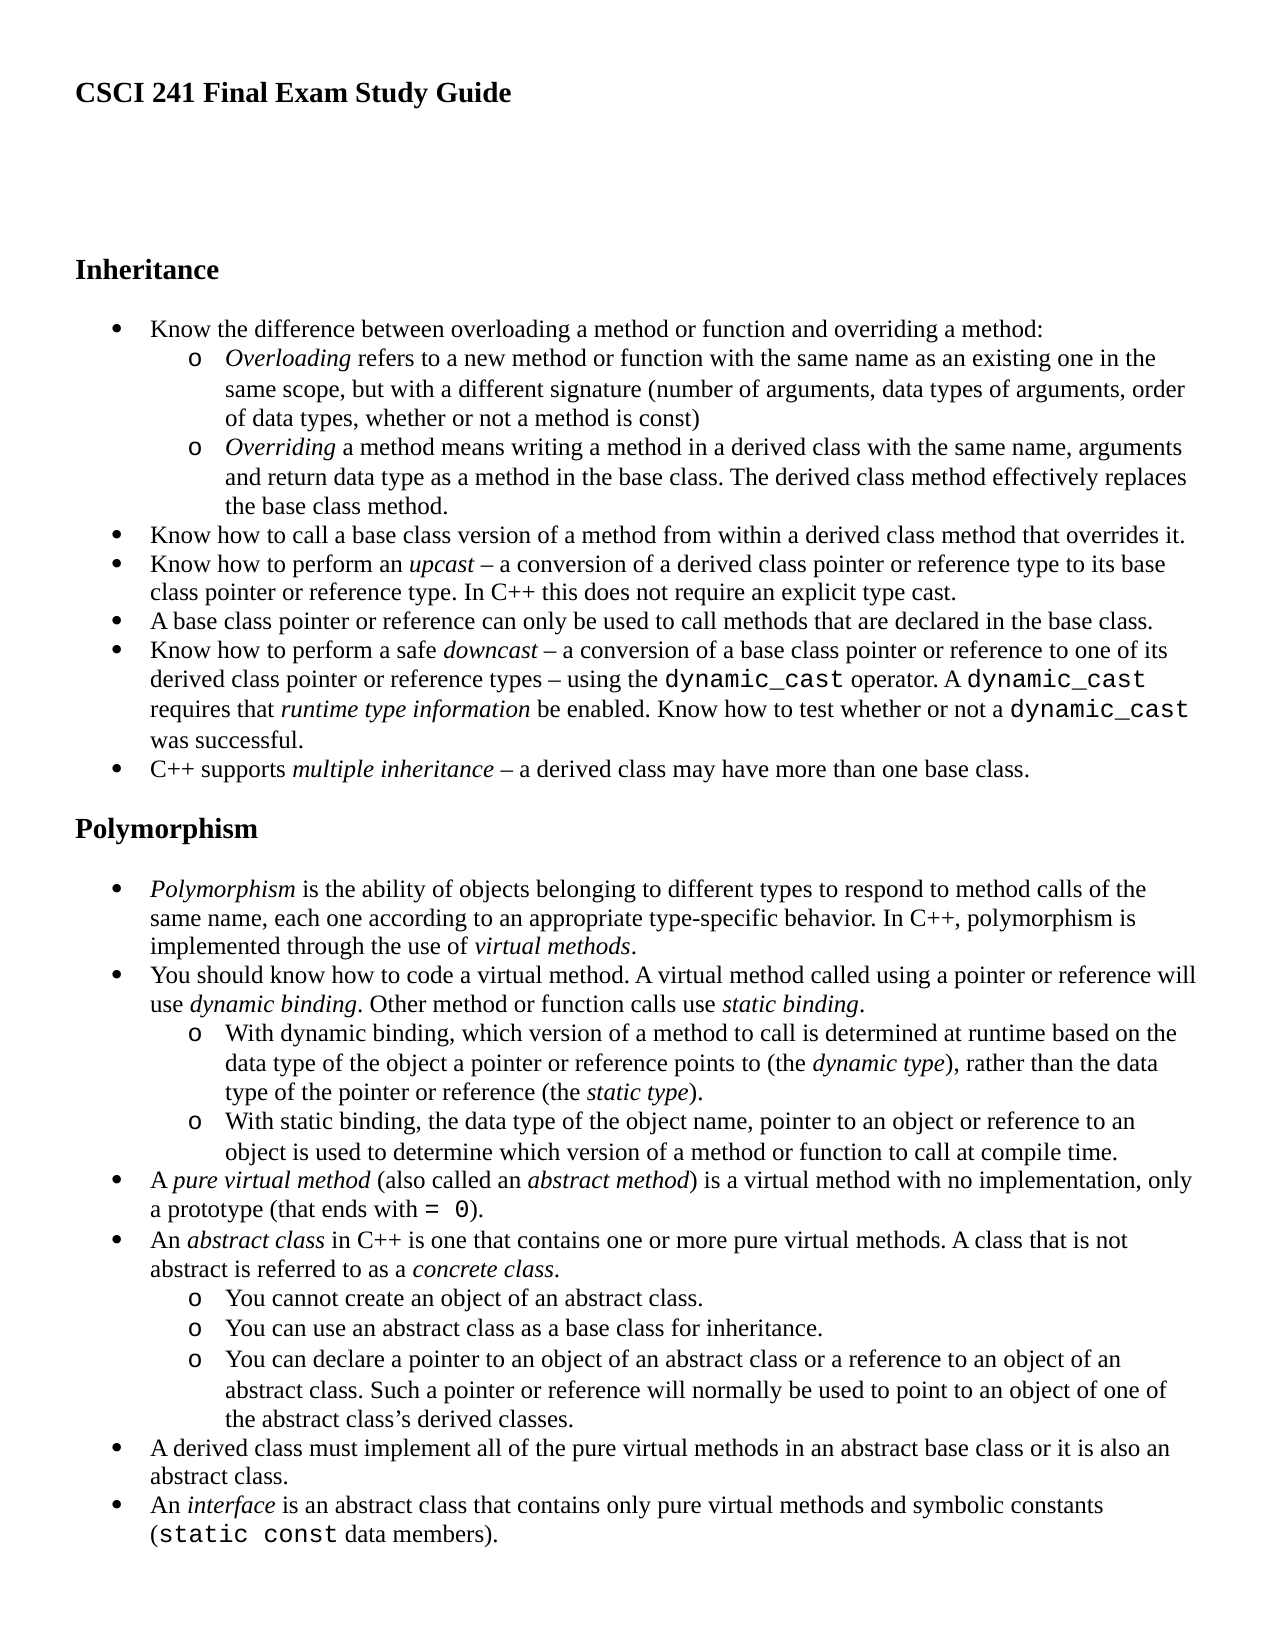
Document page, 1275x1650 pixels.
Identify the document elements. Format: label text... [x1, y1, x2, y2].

list Know the difference between overloading a method or function and overriding a method: [112, 314, 1200, 343]
list An abstract class in C++ is one that contains one or more pure virtual methods. A class that is not abstract is referred to as a concrete class. [112, 1225, 1200, 1283]
list Know how to perform an upcast – a conversion of a derived class pointer or reference type to its base class pointer or reference type. In C++ this does not require an explicit type cast. [112, 549, 1200, 606]
text Polymorphism [75, 812, 1200, 845]
list A pure virtual method (also called an abstract method) is a virtual method with no implementation, only a prototype (that ends with = 0). [112, 1166, 1200, 1225]
list Know how to call a base class version of a method from within a derived class method that overrides it. [112, 520, 1200, 549]
list You should know how to code a virtual method. A virtual method called using a pointer or reference will use dynamic binding. Other method or function calls use static binding. [112, 960, 1200, 1018]
list A derived class must implement all of the pure virtual methods in an abstract base class or it is also an abstract class. [112, 1433, 1200, 1490]
list A base class pointer or reference can only be used to call methods that are declared in the base class. [112, 606, 1200, 635]
list You can declare a pointer to an object of an abstract class or a reference to an object of an abstract class. Such a pointer or reference will normally be used to point to an object of one of the abstract class’s derived classes. [187, 1344, 1200, 1433]
list Overloading refers to a new method or function with the same name as an existing one in the same scope, but with a different signature (number of arguments, data types of arguments, order of data types, whether or not a method is const) [187, 343, 1200, 432]
list You cannot create an object of an abstract class. [187, 1283, 1200, 1313]
list C++ supports multiple inheritance – a derived class may have more than one base class. [112, 754, 1200, 783]
text CSCI 241 Final Exam Study Guide [75, 75, 1200, 108]
list With dynamic binding, which version of a method to call is determined at runtime based on the data type of the object a pointer or reference points to (the dynamic type), rather than the data type of the pointer or reference (the static type). [187, 1018, 1200, 1106]
list You can use an abstract class as a base class for inheritance. [187, 1313, 1200, 1344]
list Know how to perform a safe downcast – a conversion of a base class pointer or reference to one of its derived class pointer or reference types – using the dynamic_cast operator. A dynamic_cast requires that runtime type information be enabled. Know how to test whether or not a dynamic_cast was successful. [112, 635, 1200, 754]
list With static binding, the data type of the object name, pointer to an object or reference to an object is used to determine which version of a method or function to call at compile time. [187, 1106, 1200, 1166]
list Overriding a method means writing a method in a derived class with the same name, arguments and return data type as a method in the base class. The derived class method effectively replaces the base class method. [187, 432, 1200, 520]
text Inheritance [75, 252, 1200, 286]
list An interface is an abstract class that contains only pure virtual methods and symbolic constants (static const data members). [112, 1490, 1200, 1550]
list Polymorphism is the ability of objects belonging to different types to respond to method calls of the same name, each one according to an appropriate type-specific behavior. In C++, polymorphism is implemented through the use of virtual methods. [112, 874, 1200, 960]
